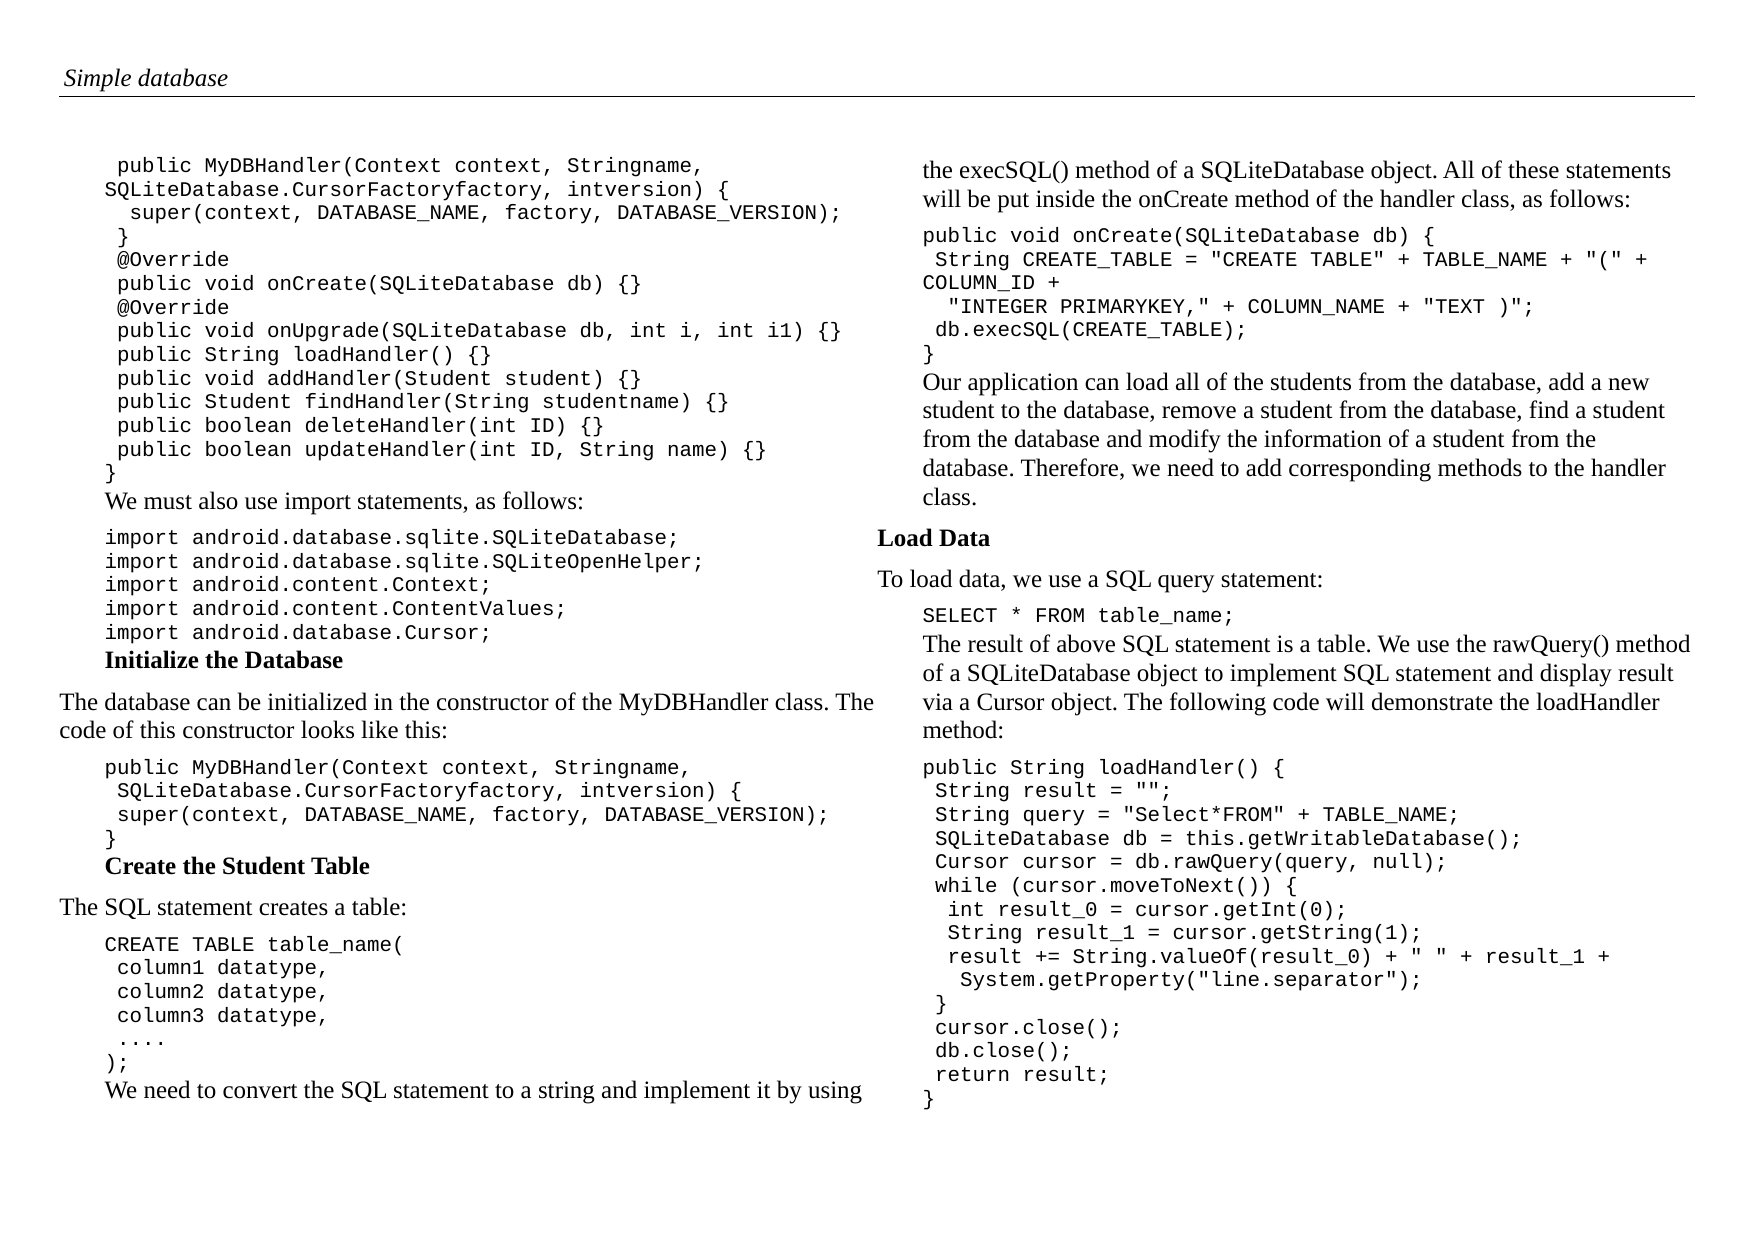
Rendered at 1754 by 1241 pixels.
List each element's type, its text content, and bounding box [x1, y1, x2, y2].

text public String loadHandler() {} [104, 344, 877, 368]
text Create the Student Table [104, 851, 877, 880]
text } [104, 226, 877, 249]
text db.close(); [922, 1040, 1695, 1064]
text import android.content.Context; [104, 574, 877, 598]
text return result; [922, 1064, 1695, 1088]
text } [104, 828, 877, 851]
text int result_0 = cursor.getInt(0); [922, 898, 1695, 922]
text System.getProperty("line.separator"); [922, 969, 1695, 993]
text } [922, 1088, 1695, 1111]
text while (cursor.moveToNext()) { [922, 875, 1695, 898]
text CREATE TABLE table_name( [104, 934, 877, 957]
text ); [104, 1052, 877, 1076]
text String CREATE_TABLE = "CREATE TABLE" + TABLE_NAME + "(" + COLUMN_ID + [922, 248, 1695, 296]
text public MyDBHandler(Context context, Stringname, [104, 757, 877, 780]
text @Override [104, 249, 877, 273]
text .... [104, 1028, 877, 1052]
text public void onCreate(SQLiteDatabase db) { [922, 225, 1695, 248]
text } [922, 993, 1695, 1017]
text @Override [104, 297, 877, 320]
text String result_1 = cursor.getString(1); [922, 922, 1695, 946]
text Cursor cursor = db.rawQuery(query, null); [922, 851, 1695, 875]
text column3 datatype, [104, 1005, 877, 1028]
text public String loadHandler() { [922, 757, 1695, 780]
text } [104, 462, 877, 486]
text Our application can load all of the students from the database, add a new student to the database, remove a student from the database, find a student from the database and modify the information of a student from the database. Therefore, we need to add corresponding methods to the handler class. [922, 367, 1695, 511]
text the execSQL() method of a SQLiteDatabase object. All of these statements will be put inside the onCreate method of the handler class, as follows: [922, 155, 1695, 212]
text SELECT * FROM table_name; [922, 606, 1695, 629]
text public Student findHandler(String studentname) {} [104, 391, 877, 415]
text } [922, 343, 1695, 367]
text String query = "Select*FROM" + TABLE_NAME; [922, 804, 1695, 828]
text cursor.close(); [922, 1017, 1695, 1040]
text We need to convert the SQL statement to a string and implement it by using [104, 1076, 877, 1104]
text import android.content.ContentValues; [104, 598, 877, 622]
text import android.database.sqlite.SQLiteOpenHelper; [104, 551, 877, 574]
text super(context, DATABASE_NAME, factory, DATABASE_VERSION); [104, 804, 877, 828]
text Initialize the Database [104, 645, 877, 674]
text public boolean deleteHandler(int ID) {} [104, 415, 877, 439]
text column2 datatype, [104, 981, 877, 1005]
text The SQL statement creates a table: [59, 892, 877, 921]
text public void onUpgrade(SQLiteDatabase db, int i, int i1) {} [104, 320, 877, 344]
text "INTEGER PRIMARYKEY," + COLUMN_NAME + "TEXT )"; [922, 296, 1695, 319]
text SQLiteDatabase db = this.getWritableDatabase(); [922, 828, 1695, 851]
text Load Data [877, 523, 1695, 552]
text db.execSQL(CREATE_TABLE); [922, 319, 1695, 343]
text The database can be initialized in the constructor of the MyDBHandler class. The code of this constructor looks like this: [59, 687, 877, 744]
text public void onCreate(SQLiteDatabase db) {} [104, 273, 877, 297]
text To load data, we use a SQL query statement: [877, 564, 1695, 593]
text column1 datatype, [104, 957, 877, 981]
text String result = ""; [922, 780, 1695, 804]
text public boolean updateHandler(int ID, String name) {} [104, 439, 877, 462]
text import android.database.Cursor; [104, 622, 877, 645]
text public MyDBHandler(Context context, Stringname, SQLiteDatabase.CursorFactoryfactory, intversion) { [104, 155, 877, 202]
text SQLiteDatabase.CursorFactoryfactory, intversion) { [104, 780, 877, 804]
text import android.database.sqlite.SQLiteDatabase; [104, 527, 877, 551]
text The result of above SQL statement is a table. We use the rawQuery() method of a SQLiteDatabase object to implement SQL statement and display result via a Cursor object. The following code will demonstrate the loadHandler method: [922, 629, 1695, 744]
text result += String.valueOf(result_0) + " " + result_1 + [922, 946, 1695, 969]
text We must also use import statements, as follows: [104, 486, 877, 515]
text public void addHandler(Student student) {} [104, 368, 877, 391]
text super(context, DATABASE_NAME, factory, DATABASE_VERSION); [104, 202, 877, 226]
